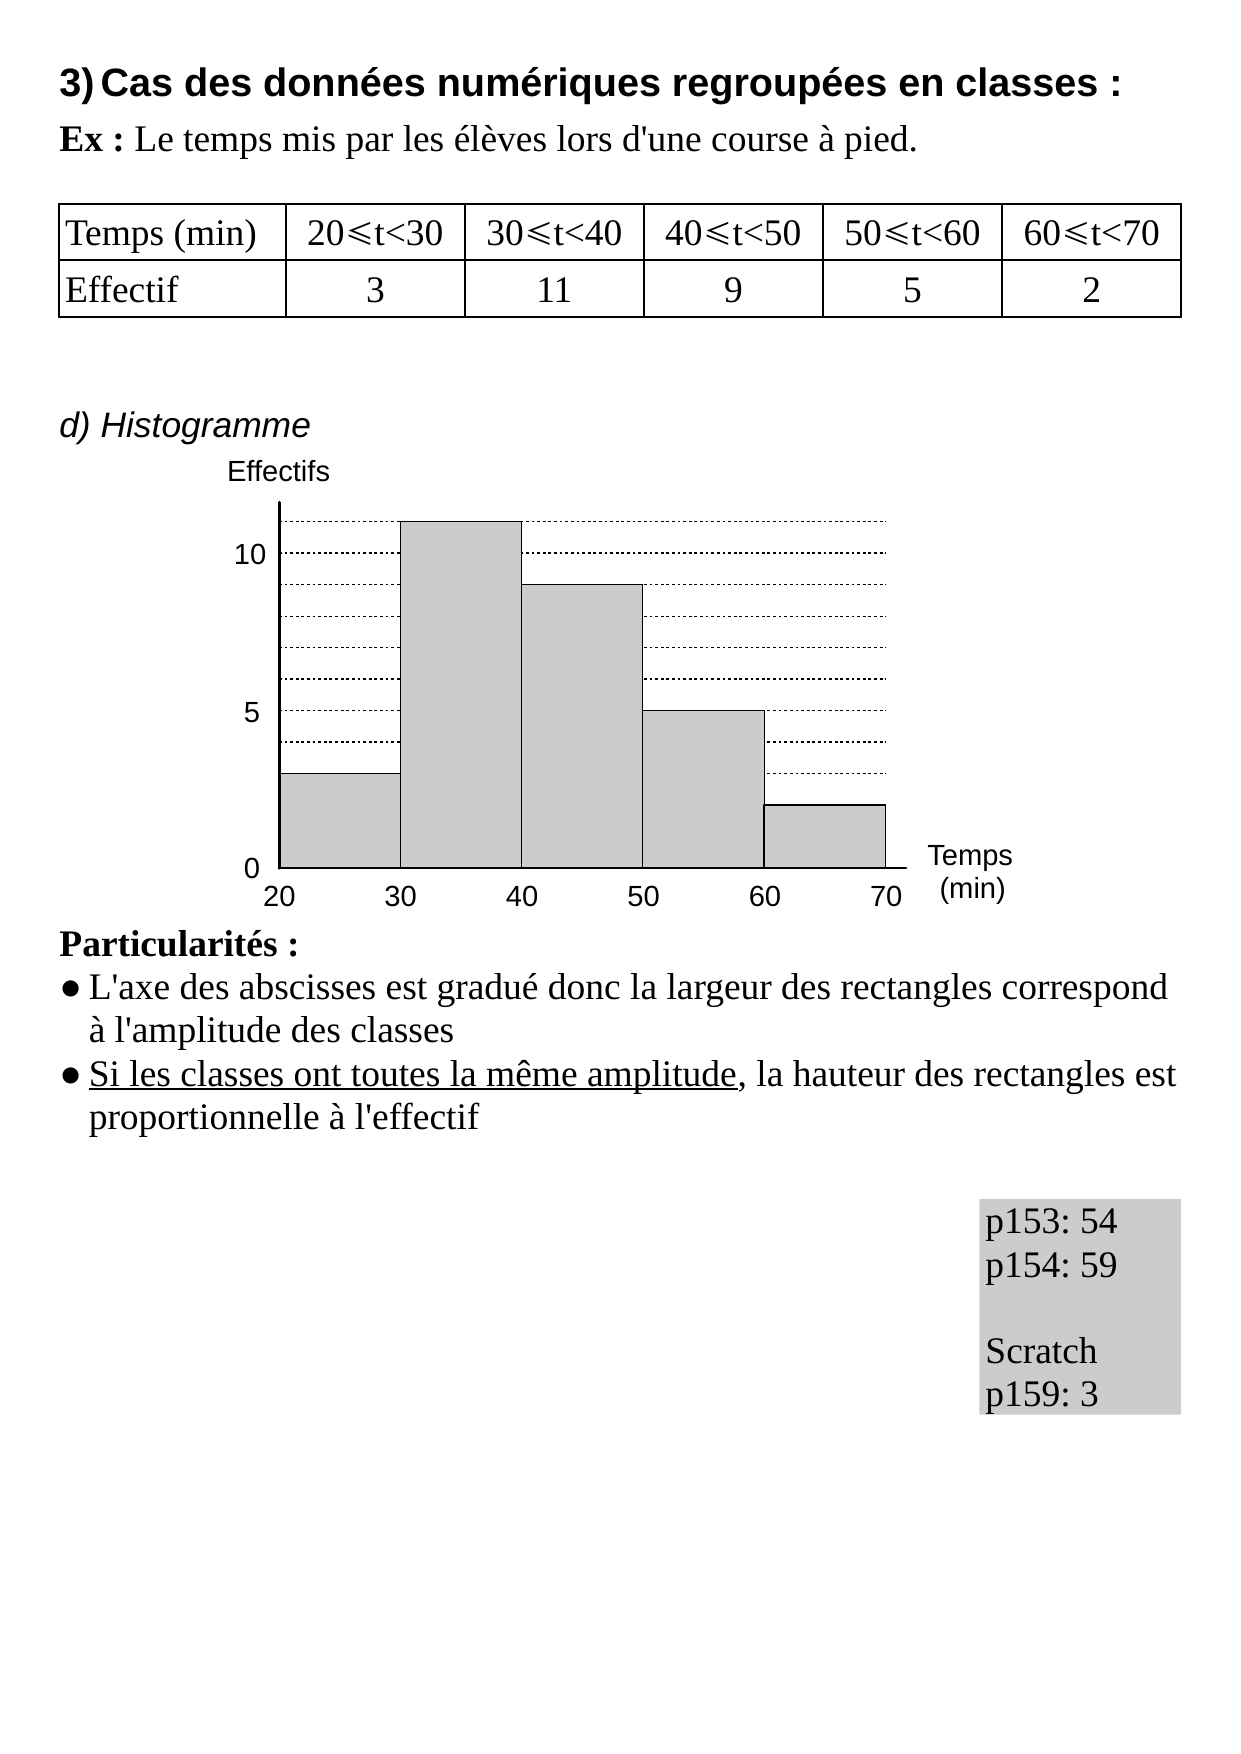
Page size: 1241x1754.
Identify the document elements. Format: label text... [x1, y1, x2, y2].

table_header 20t<30 [287, 205, 464, 259]
text Particularités : [59, 922, 1181, 965]
table_cell 5 [824, 261, 1001, 316]
table_cell 2 [1003, 261, 1180, 316]
list Cas des données numériques regroupées en classes : [59, 59, 1181, 105]
table_header 50t<60 [824, 205, 1001, 259]
table_cell 9 [645, 261, 822, 316]
list Histogramme [59, 404, 1181, 445]
text Ex : Le temps mis par les élèves lors d'une course à pied. [59, 116, 1181, 159]
table_header Temps (min) [60, 205, 285, 259]
table_cell 11 [466, 261, 643, 316]
table_cell Effectif [60, 261, 285, 316]
table_header 40t<50 [645, 205, 822, 259]
table_header 60t<70 [1003, 205, 1180, 259]
list L'axe des abscisses est gradué donc la largeur des rectangles correspond à l'amplitude des classes [59, 965, 1181, 1051]
table_header 30t<40 [466, 205, 643, 259]
list Si les classes ont toutes la même amplitude, la hauteur des rectangles est proportionnelle à l'effectif [59, 1051, 1181, 1137]
table_cell 3 [287, 261, 464, 316]
